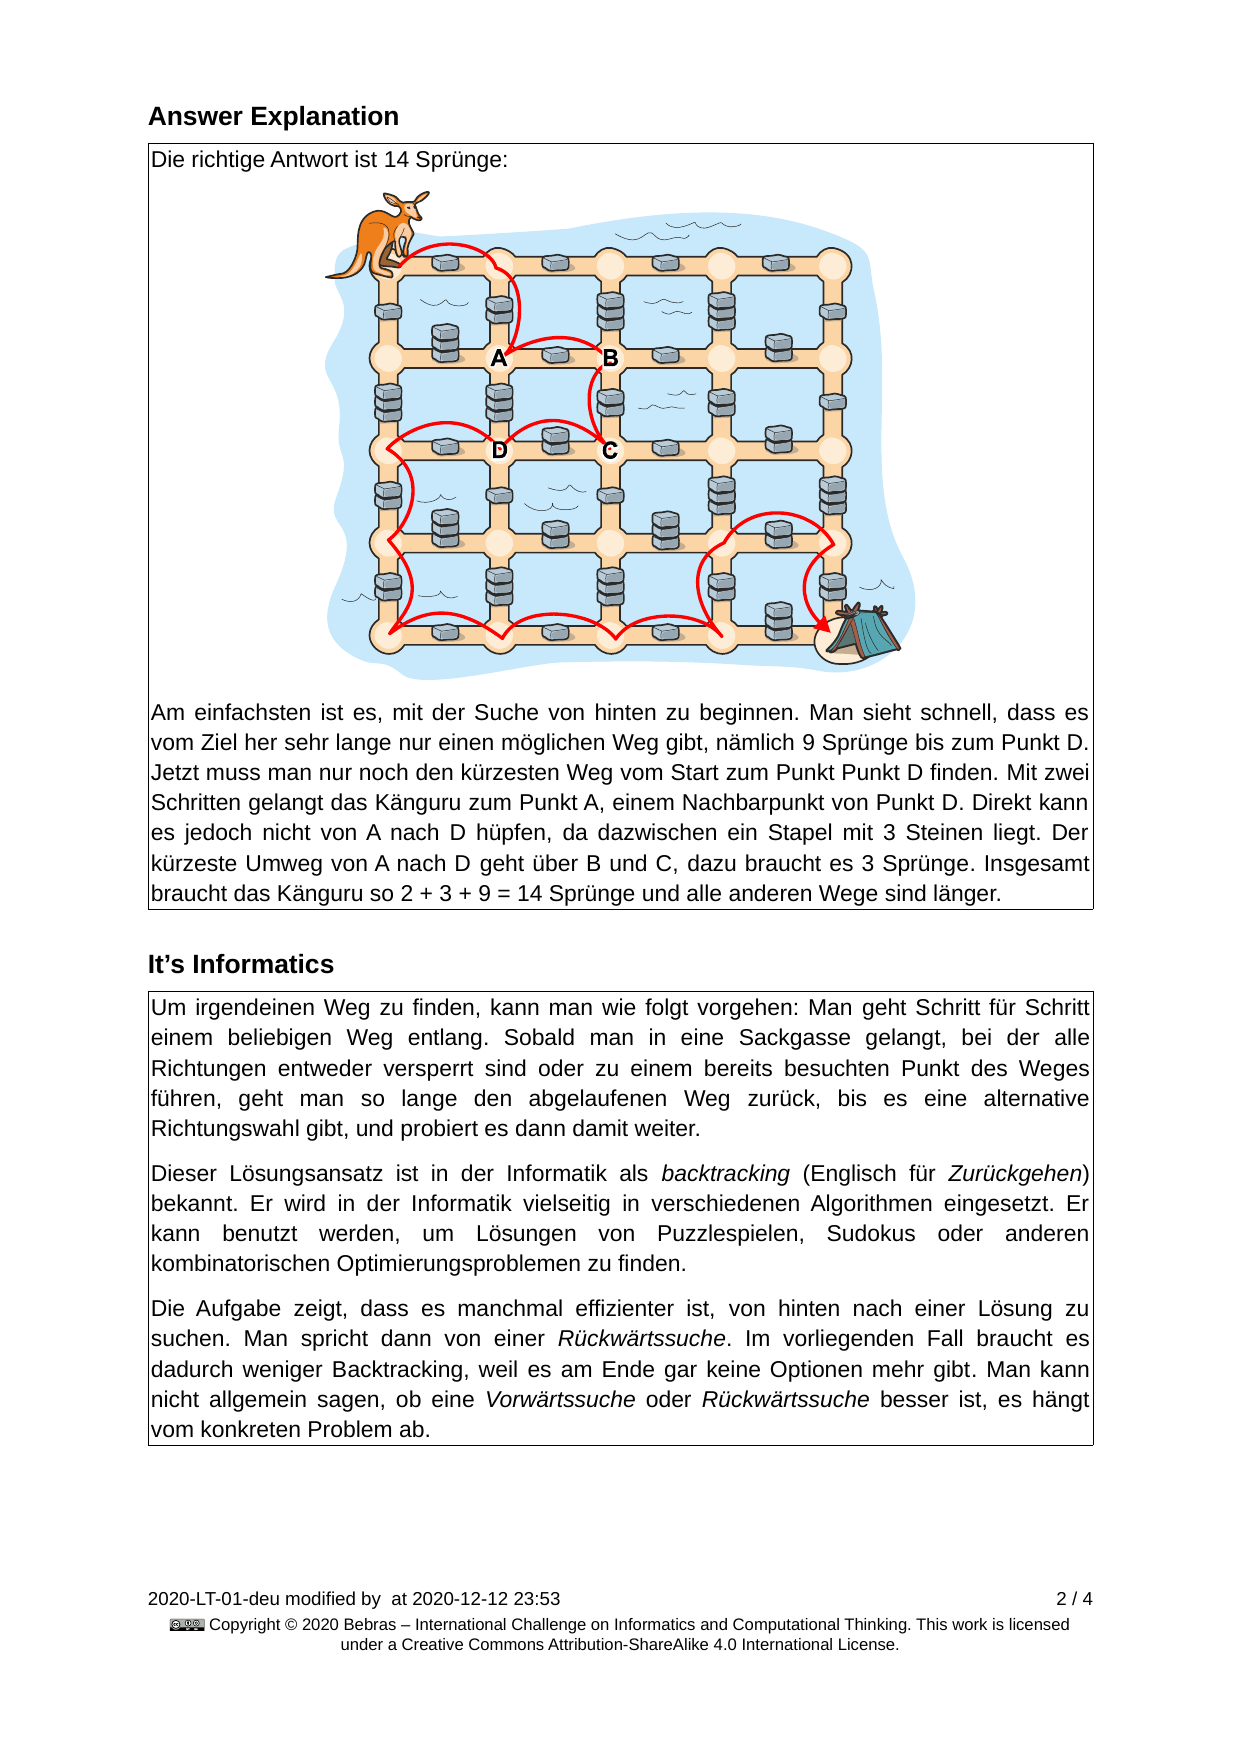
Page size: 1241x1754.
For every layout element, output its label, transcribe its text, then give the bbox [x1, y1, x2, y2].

text Am einfachsten ist es, mit der Suche von hinten zu beginnen. Man sieht schnell, dass es vom Ziel her sehr lange nur einen möglichen Weg gibt, nämlich 9 Sprünge bis zum Punkt D. Jetzt muss man nur noch den kürzesten Weg vom Start zum Punkt Punkt D finden. Mit zwei Schritten gelangt das Känguru zum Punkt A, einem Nachbarpunkt von Punkt D. Direkt kann es jedoch nicht von A nach D hüpfen, da dazwischen ein Stapel mit 3 Steinen liegt. Der kürzeste Umweg von A nach D geht über B und C, dazu braucht es 3 Sprünge. Insgesamt braucht das Känguru so 2 + 3 + 9 = 14 Sprünge und alle anderen Wege sind länger. [149, 695, 1093, 909]
subtitle Answer Explanation [148, 100, 1093, 131]
text Dieser Lösungsansatz ist in der Informatik als backtracking (Englisch für Zurückgehen) bekannt. Er wird in der Informatik vielseitig in verschiedenen Algorithmen eingesetzt. Er kann benutzt werden, um Lösungen von Puzzlespielen, Sudokus oder anderen kombinatorischen Optimierungsproblemen zu finden. [149, 1157, 1093, 1277]
text Die richtige Antwort ist 14 Sprünge: [149, 144, 1093, 173]
text Die Aufgabe zeigt, dass es manchmal effizienter ist, von hinten nach einer Lösung zu suchen. Man spricht dann von einer Rückwärtssuche. Im vorliegenden Fall braucht es dadurch weniger Backtracking, weil es am Ende gar keine Optionen mehr gibt. Man kann nicht allgemein sagen, ob eine Vorwärtssuche oder Rückwärtssuche besser ist, es hängt vom konkreten Problem ab. [149, 1292, 1093, 1445]
text Um irgendeinen Weg zu finden, kann man wie folgt vorgehen: Man geht Schritt für Schritt einem beliebigen Weg entlang. Sobald man in eine Sackgasse gelangt, bei der alle Richtungen entweder versperrt sind oder zu einem bereits besuchten Punkt des Weges führen, geht man so lange den abgelaufenen Weg zurück, bis es eine alternative Richtungswahl gibt, und probiert es dann damit weiter. [149, 992, 1093, 1141]
subtitle It’s Informatics [148, 948, 1093, 979]
